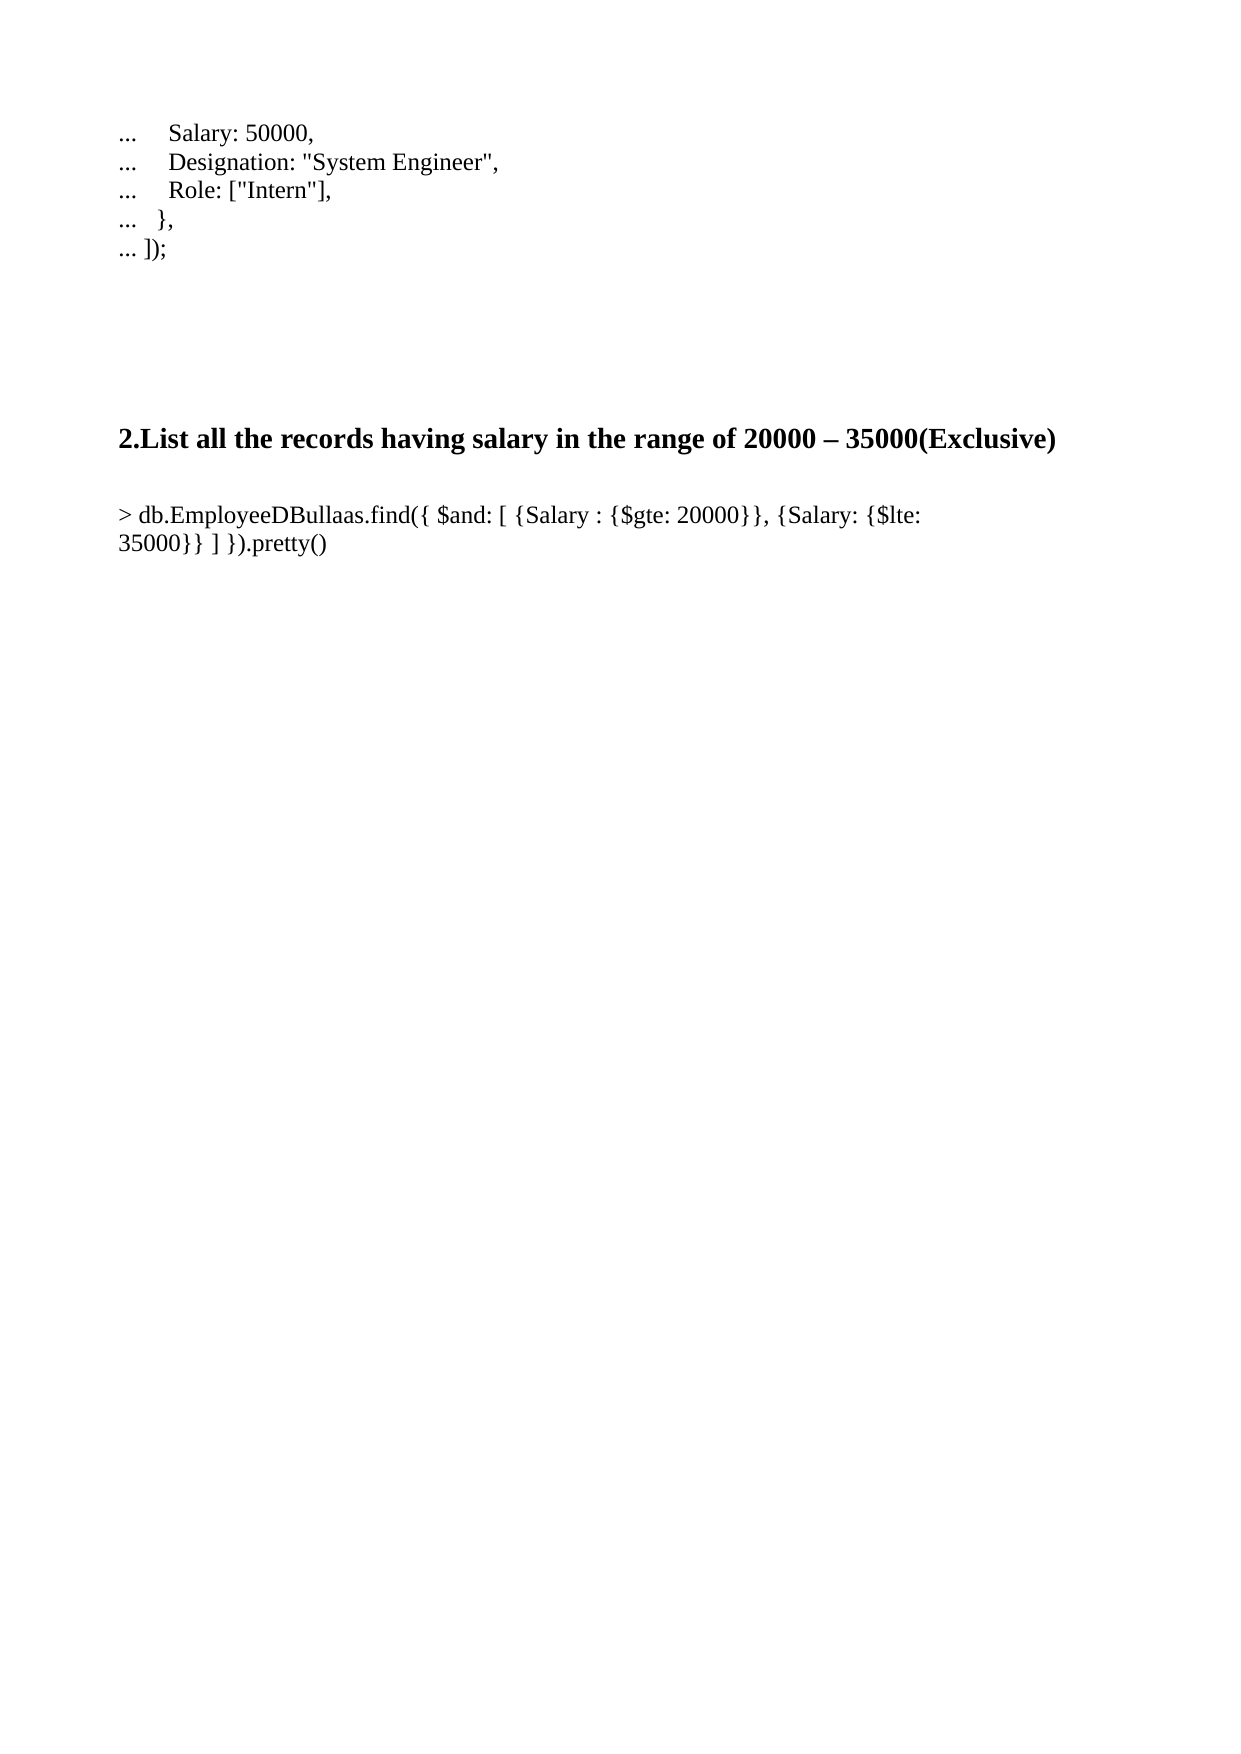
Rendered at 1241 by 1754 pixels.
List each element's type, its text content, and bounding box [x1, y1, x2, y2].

text ... ]); [118, 233, 1122, 262]
text > db.EmployeeDBullaas.find({ $and: [ {Salary : {$gte: 20000}}, {Salary: {$lte: 35000}} ] }).pretty() [118, 500, 1122, 557]
text ... Salary: 50000, [118, 118, 1122, 147]
text ... Role: ["Intern"], [118, 176, 1122, 204]
text ... }, [118, 204, 1122, 233]
text ... Designation: "System Engineer", [118, 147, 1122, 176]
text 2.List all the records having salary in the range of 20000 – 35000(Exclusive) [118, 421, 1122, 454]
